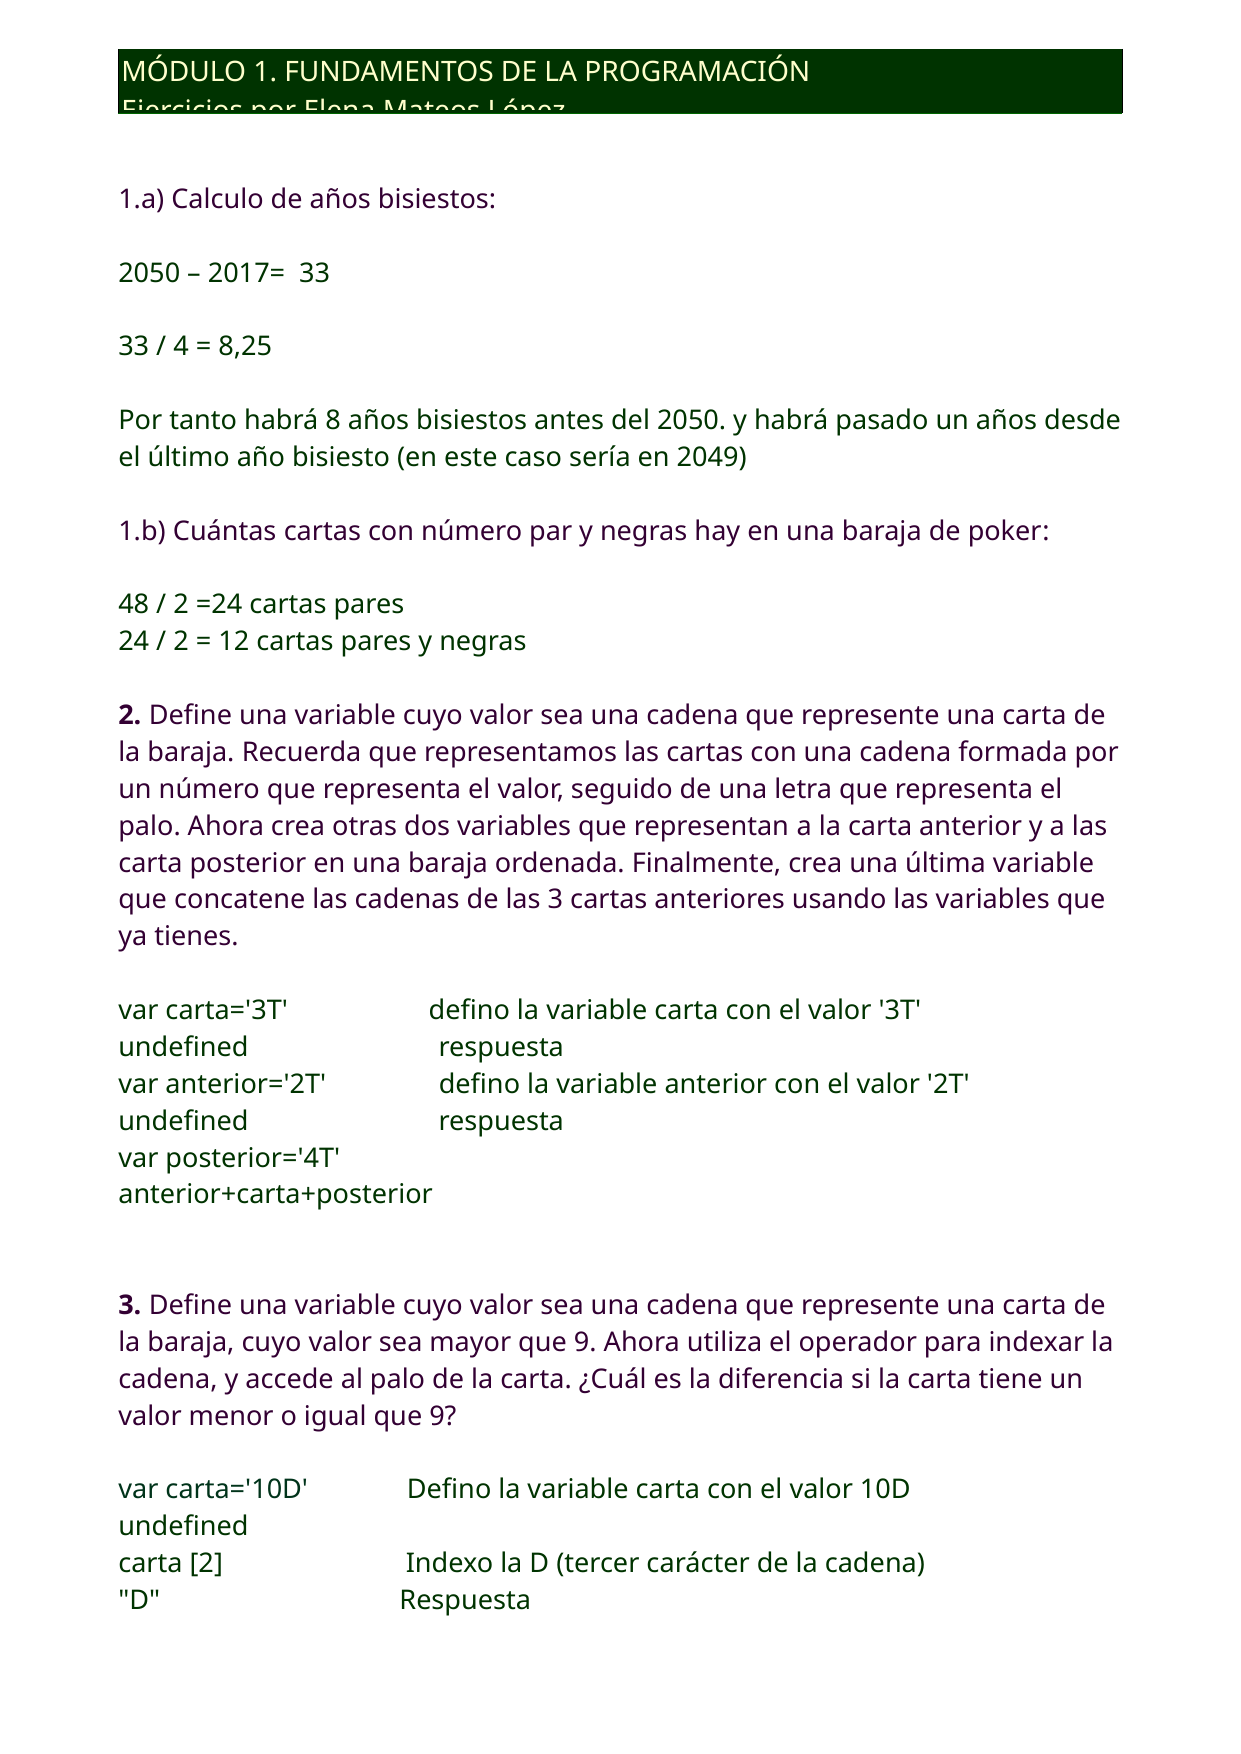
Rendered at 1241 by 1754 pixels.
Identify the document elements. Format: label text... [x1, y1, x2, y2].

text 48 / 2 =24 cartas pares [118, 585, 1122, 622]
text 33 / 4 = 8,25 [118, 327, 1122, 364]
text "D" Respuesta [118, 1581, 1122, 1617]
text undefined respuesta [118, 1101, 1122, 1138]
text undefined respuesta [118, 1027, 1122, 1064]
text 2050 – 2017= 33 [118, 253, 1122, 290]
text Por tanto habrá 8 años bisiestos antes del 2050. y habrá pasado un años desde el último año bisiesto (en este caso sería en 2049) [118, 401, 1122, 474]
text carta [2] Indexo la D (tercer carácter de la cadena) [118, 1544, 1122, 1581]
text 1.b) Cuántas cartas con número par y negras hay en una baraja de poker: [118, 511, 1122, 548]
text 1.a) Calculo de años bisiestos: [118, 179, 1122, 216]
text anterior+carta+posterior [118, 1175, 1122, 1212]
text 2. Define una variable cuyo valor sea una cadena que represente una carta de la baraja. Recuerda que representamos las cartas con una cadena formada por un número que representa el valor, seguido de una letra que representa el palo. Ahora crea otras dos variables que representan a la carta anterior y a las carta posterior en una baraja ordenada. Finalmente, crea una última variable que concatene las cadenas de las 3 cartas anteriores usando las variables que ya tienes. [118, 696, 1122, 954]
text undefined [118, 1507, 1122, 1544]
text var carta='10D' Defino la variable carta con el valor 10D [118, 1470, 1122, 1507]
text 3. Define una variable cuyo valor sea una cadena que represente una carta de la baraja, cuyo valor sea mayor que 9. Ahora utiliza el operador para indexar la cadena, y accede al palo de la carta. ¿Cuál es la diferencia si la carta tiene un valor menor o igual que 9? [118, 1286, 1122, 1433]
text var anterior='2T' defino la variable anterior con el valor '2T' [118, 1064, 1122, 1101]
text var posterior='4T' [118, 1138, 1122, 1175]
text 24 / 2 = 12 cartas pares y negras [118, 622, 1122, 659]
text var carta='3T' defino la variable carta con el valor '3T' [118, 991, 1122, 1027]
